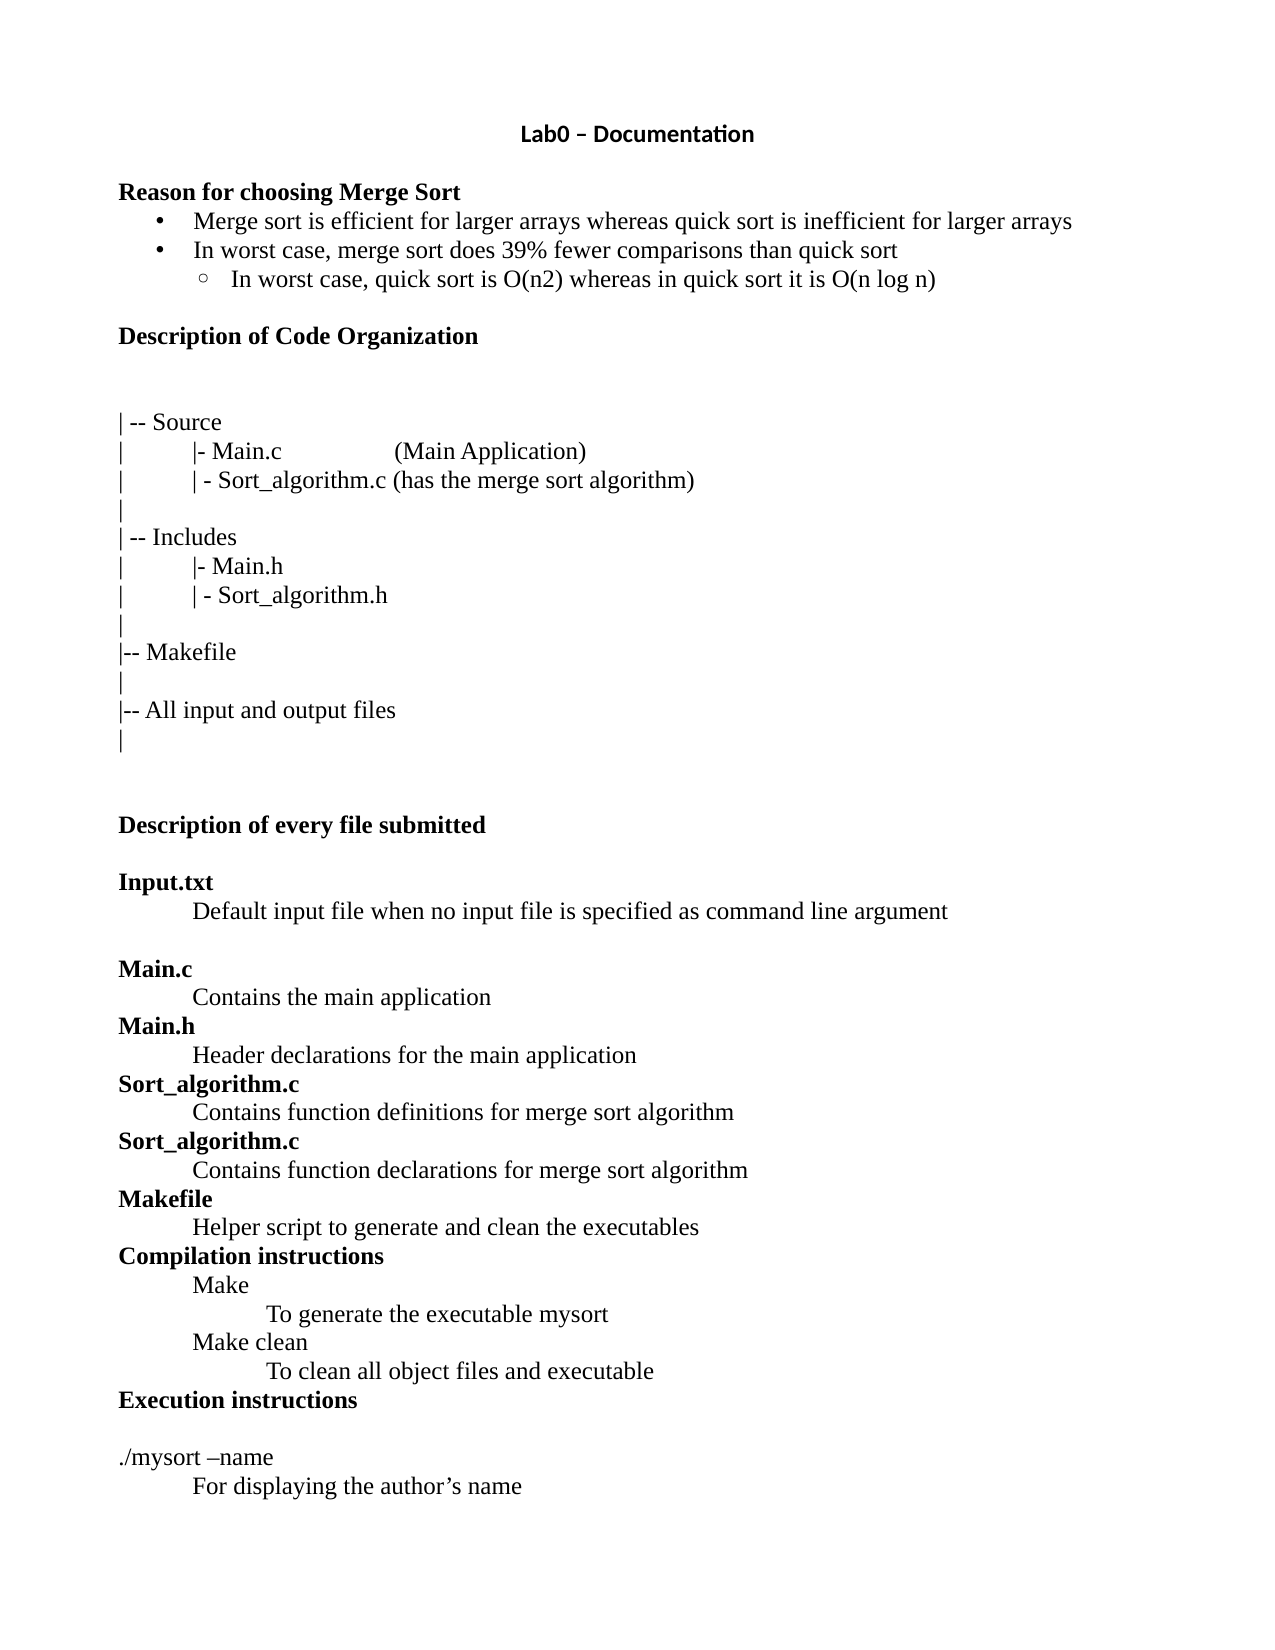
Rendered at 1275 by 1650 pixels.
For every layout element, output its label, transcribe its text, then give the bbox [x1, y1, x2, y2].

text | [118, 724, 1157, 752]
text | | - Sort_algorithm.h [118, 580, 1157, 609]
text Main.c [118, 954, 1157, 982]
text | [118, 494, 1157, 522]
text For displaying the author’s name [118, 1471, 1157, 1500]
text ./mysort –name [118, 1442, 1157, 1471]
text Compilation instructions [118, 1241, 1157, 1270]
text To clean all object files and executable [118, 1356, 1157, 1385]
list In worst case, quick sort is O(n2) whereas in quick sort it is O(n log n) [193, 264, 1157, 292]
text Contains function definitions for merge sort algorithm [118, 1097, 1157, 1126]
list Merge sort is efficient for larger arrays whereas quick sort is inefficient for larger arrays [156, 206, 1157, 235]
text | [118, 609, 1157, 637]
text | |- Main.h [118, 551, 1157, 580]
text Makefile [118, 1184, 1157, 1212]
text |-- Makefile [118, 637, 1157, 666]
text Sort_algorithm.c [118, 1126, 1157, 1155]
text | | - Sort_algorithm.c (has the merge sort algorithm) [118, 465, 1157, 494]
text Contains function declarations for merge sort algorithm [118, 1155, 1157, 1184]
text | [118, 666, 1157, 695]
text Sort_algorithm.c [118, 1069, 1157, 1097]
text Main.h [118, 1011, 1157, 1040]
text Reason for choosing Merge Sort [118, 177, 1157, 206]
text To generate the executable mysort [118, 1299, 1157, 1327]
text | |- Main.c (Main Application) [118, 436, 1157, 465]
text Make clean [118, 1327, 1157, 1356]
text Input.txt [118, 867, 1157, 896]
text | -- Source [118, 407, 1157, 436]
text |-- All input and output files [118, 695, 1157, 724]
text Header declarations for the main application [118, 1040, 1157, 1069]
text Contains the main application [118, 982, 1157, 1011]
text Description of Code Organization [118, 321, 1157, 350]
text | -- Includes [118, 522, 1157, 551]
text Default input file when no input file is specified as command line argument [118, 896, 1157, 925]
list In worst case, merge sort does 39% fewer comparisons than quick sort [156, 235, 1157, 264]
text Description of every file submitted [118, 810, 1157, 839]
text Lab0 – Documentation [118, 118, 1157, 149]
text Execution instructions [118, 1385, 1157, 1414]
text Make [118, 1270, 1157, 1299]
text Helper script to generate and clean the executables [118, 1212, 1157, 1241]
